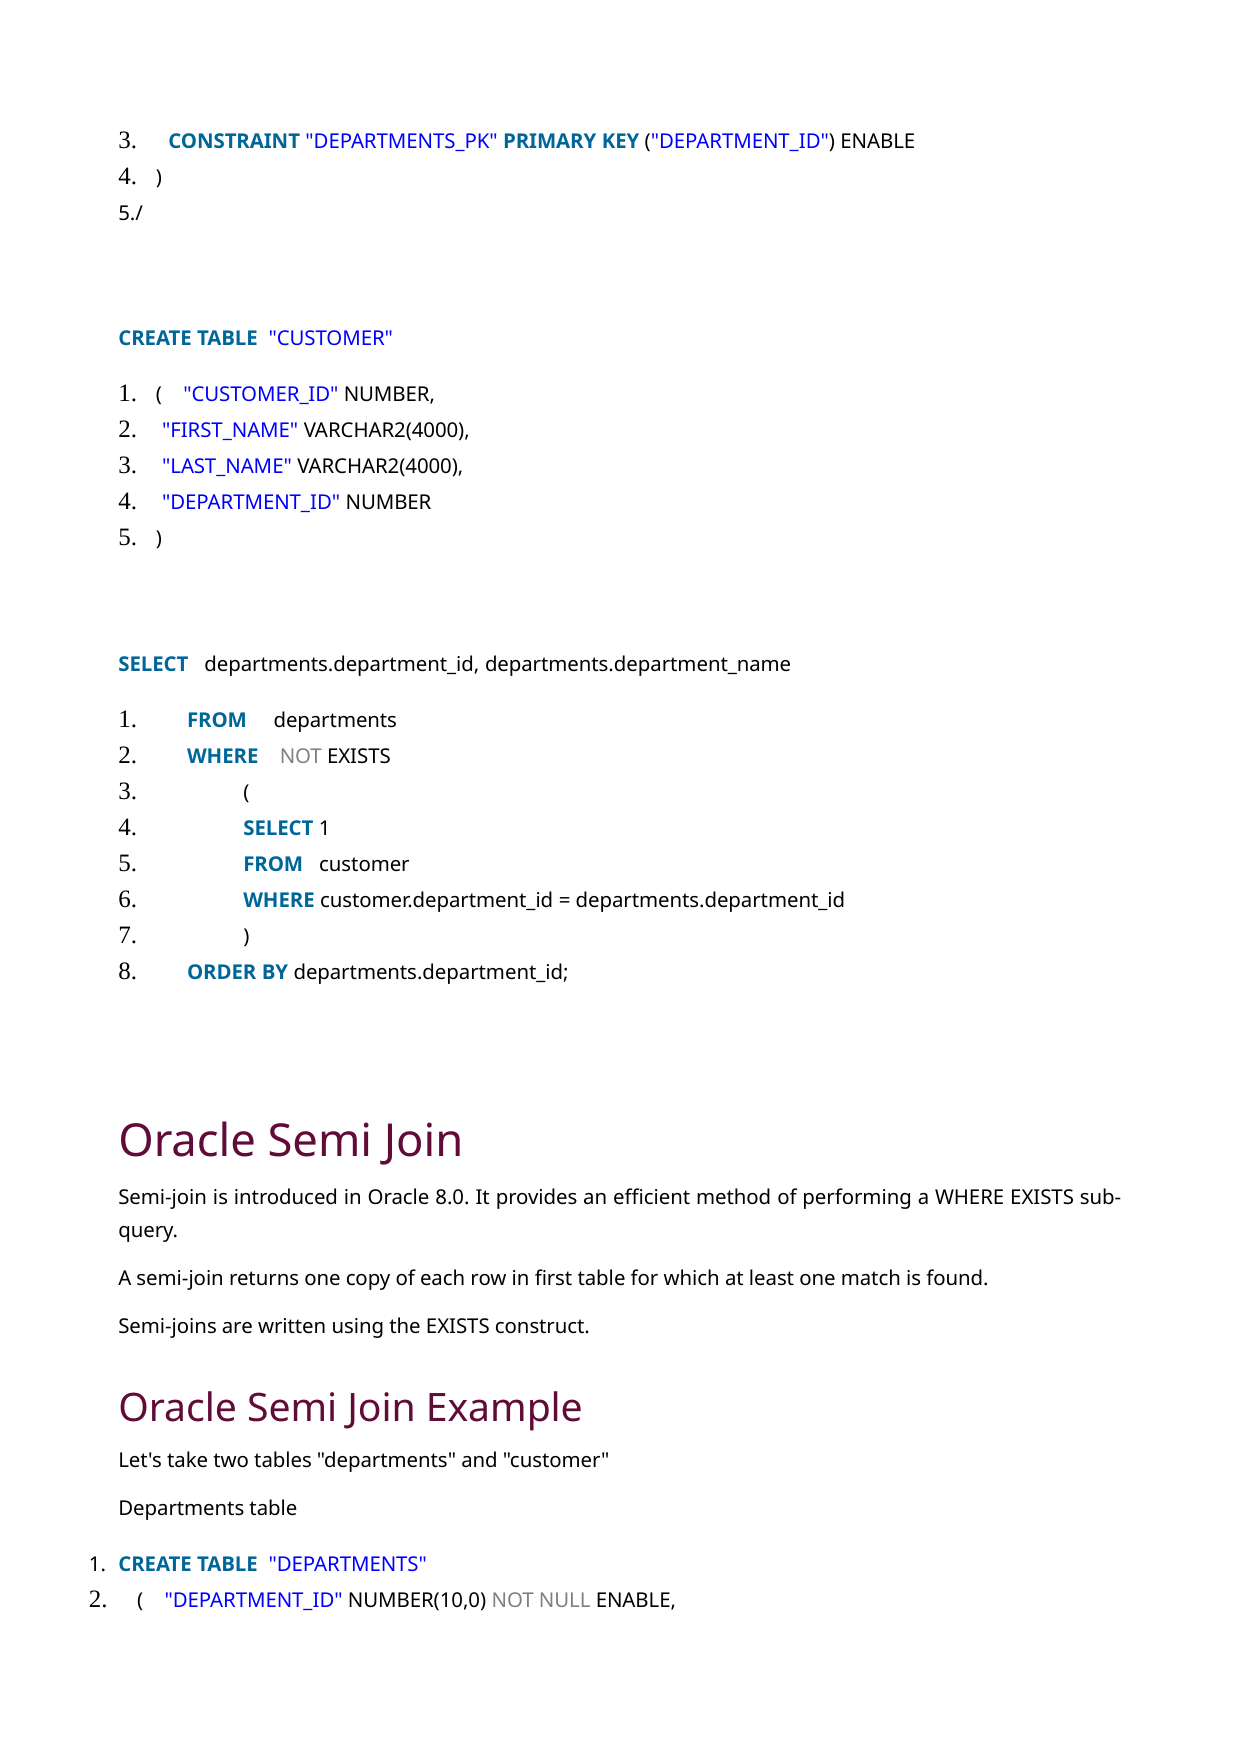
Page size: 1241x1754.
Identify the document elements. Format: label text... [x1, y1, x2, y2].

list ORDER BY departments.department_id; [118, 949, 1122, 985]
text CREATE TABLE "CUSTOMER" [118, 324, 1122, 352]
list ) [118, 154, 1122, 190]
list FROM customer [118, 841, 1122, 877]
list ( [118, 769, 1122, 805]
list "FIRST_NAME" VARCHAR2(4000), [118, 408, 1122, 444]
text Departments table [118, 1493, 1122, 1521]
list WHERE NOT EXISTS [118, 733, 1122, 769]
text SELECT departments.department_id, departments.department_name [118, 650, 1122, 677]
list ) [118, 913, 1122, 949]
list CREATE TABLE "DEPARTMENTS" [118, 1541, 1122, 1577]
list / [118, 190, 1122, 226]
list CONSTRAINT "DEPARTMENTS_PK" PRIMARY KEY ("DEPARTMENT_ID") ENABLE [118, 118, 1122, 154]
list "DEPARTMENT_ID" NUMBER [118, 480, 1122, 516]
list ( "CUSTOMER_ID" NUMBER, [118, 372, 1122, 408]
list ) [118, 516, 1122, 552]
subtitle Oracle Semi Join Example [118, 1380, 1122, 1433]
text Semi-joins are written using the EXISTS construct. [118, 1311, 1122, 1339]
text Let's take two tables "departments" and "customer" [118, 1446, 1122, 1473]
list ( "DEPARTMENT_ID" NUMBER(10,0) NOT NULL ENABLE, [118, 1577, 1122, 1613]
list SELECT 1 [118, 805, 1122, 841]
text A semi-join returns one copy of each row in first table for which at least one match is found. [118, 1263, 1122, 1291]
list FROM departments [118, 697, 1122, 733]
subtitle Oracle Semi Join [118, 1108, 1122, 1170]
list "LAST_NAME" VARCHAR2(4000), [118, 444, 1122, 480]
list WHERE customer.department_id = departments.department_id [118, 877, 1122, 913]
text Semi-join is introduced in Oracle 8.0. It provides an efficient method of performing a WHERE EXISTS sub-query. [118, 1182, 1122, 1243]
